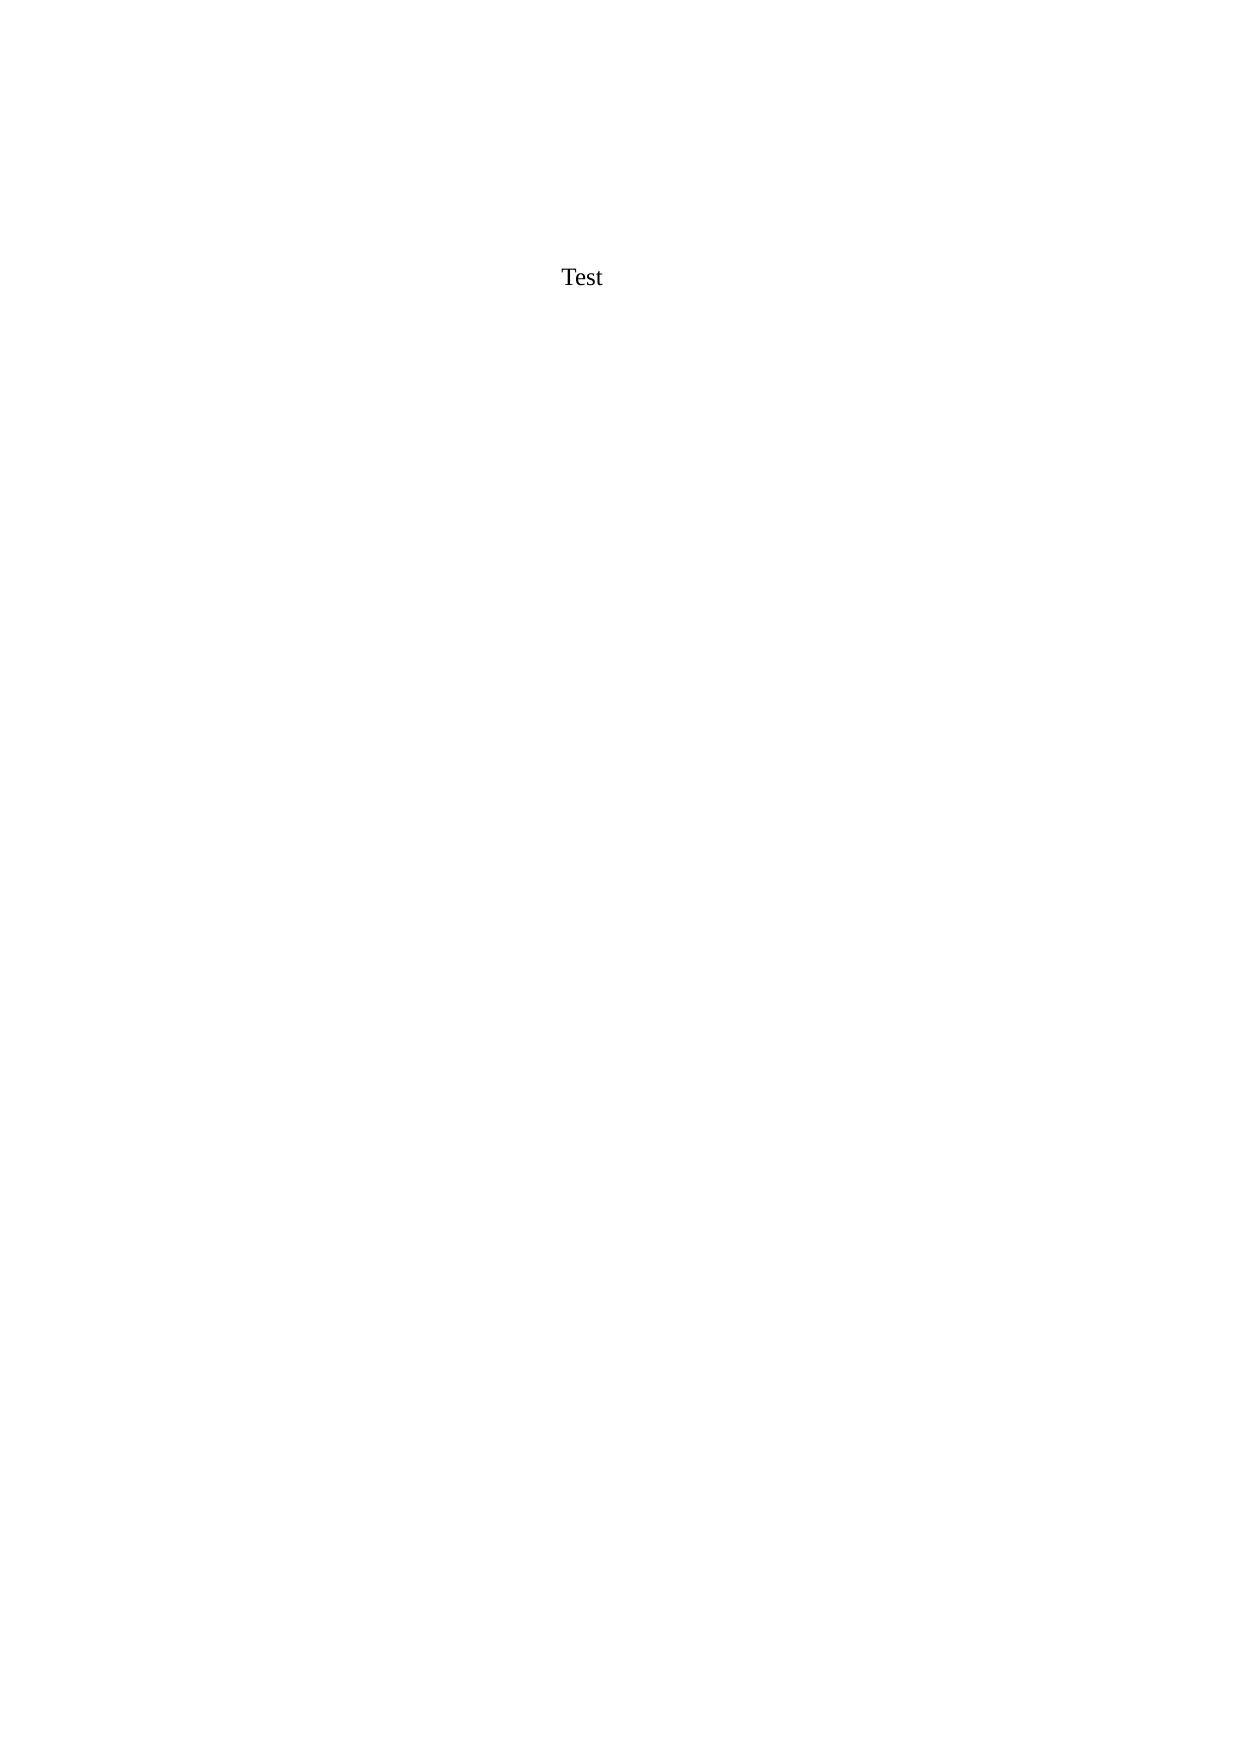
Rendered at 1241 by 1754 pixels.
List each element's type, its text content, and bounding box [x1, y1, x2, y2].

text Test [118, 262, 1122, 291]
